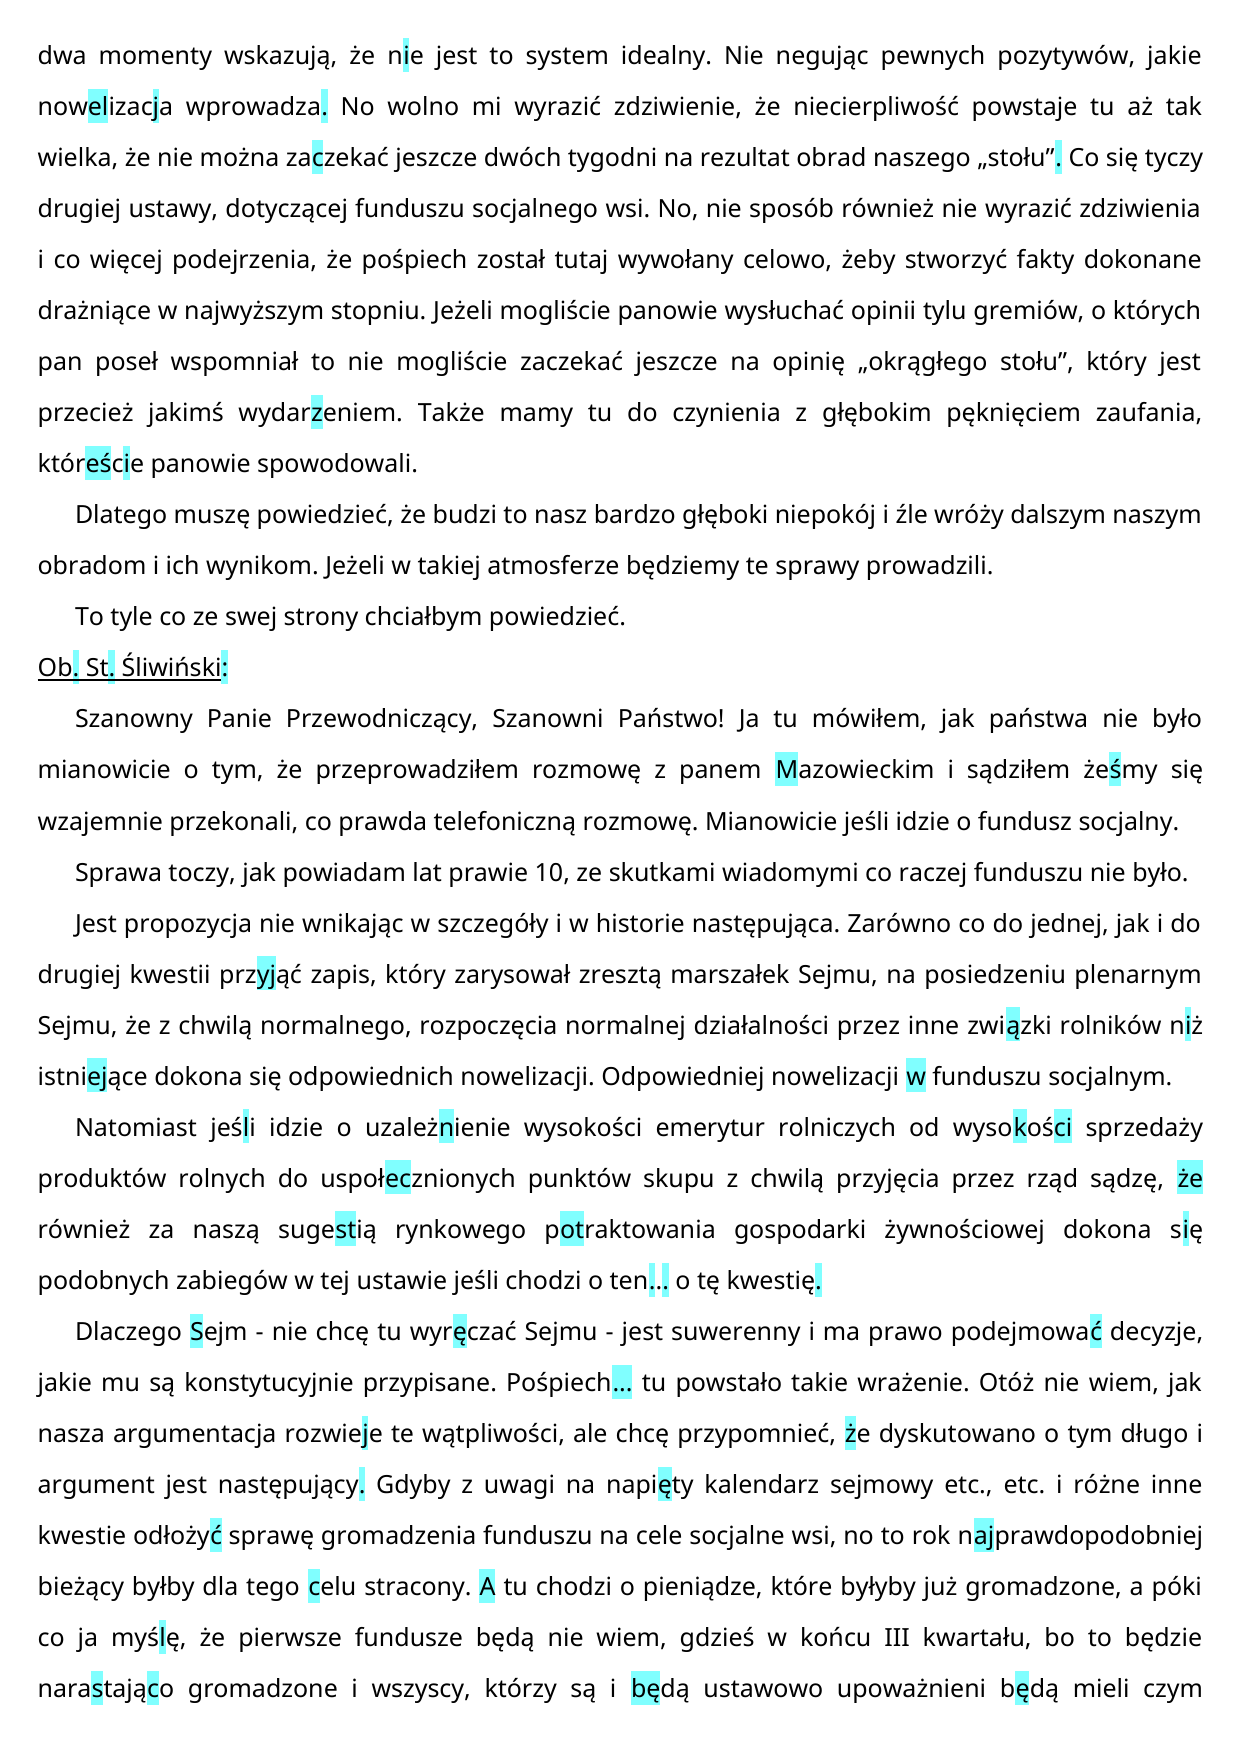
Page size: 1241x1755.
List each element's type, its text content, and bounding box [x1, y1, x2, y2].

text Ob. St. Śliwiński: [37, 650, 1203, 684]
text Sprawa toczy, jak powiadam lat prawie 10, ze skutkami wiadomymi co raczej funduszu nie było. [37, 854, 1203, 888]
text To tyle co ze swej strony chciałbym powiedzieć. [37, 599, 1203, 633]
text Natomiast jeśli idzie o uzależnienie wysokości emerytur rolniczych od wysokości sprzedaży produktów rolnych do uspołecznionych punktów skupu z chwilą przyjęcia przez rząd sądzę, że również za naszą sugestią rynkowego potraktowania gospodarki żywnościowej dokona się podobnych zabiegów w tej ustawie jeśli chodzi o ten... o tę kwestię. [37, 1109, 1203, 1297]
text Szanowny Panie Przewodniczący, Szanowni Państwo! Ja tu mówiłem, jak państwa nie było mianowicie o tym, że przeprowadziłem rozmowę z panem Mazowieckim i sądziłem żeśmy się wzajemnie przekonali, co prawda telefoniczną rozmowę. Mianowicie jeśli idzie o fundusz socjalny. [37, 701, 1203, 837]
text Dlaczego Sejm - nie chcę tu wyręczać Sejmu - jest suwerenny i ma prawo podejmować decyzje, jakie mu są konstytucyjnie przypisane. Pośpiech... tu powstało takie wrażenie. Otóż nie wiem, jak nasza argumentacja rozwieje te wątpliwości, ale chcę przypomnieć, że dyskutowano o tym długo i argument jest następujący. Gdyby z uwagi na napięty kalendarz sejmowy etc., etc. i różne inne kwestie odłożyć sprawę gromadzenia funduszu na cele socjalne wsi, no to rok najprawdopodobniej bieżący byłby dla tego celu stracony. A tu chodzi o pieniądze, które byłyby już gromadzone, a póki co ja myślę, że pierwsze fundusze będą nie wiem, gdzieś w końcu III kwartału, bo to będzie narastająco gromadzone i wszyscy, którzy są i będą ustawowo upoważnieni będą mieli czym [37, 1313, 1203, 1705]
text dwa momenty wskazują, że nie jest to system idealny. Nie negując pewnych pozytywów, jakie nowelizacja wprowadza. No wolno mi wyrazić zdziwienie, że niecierpliwość powstaje tu aż tak wielka, że nie można zaczekać jeszcze dwóch tygodni na rezultat obrad naszego „stołu”. Co się tyczy drugiej ustawy, dotyczącej funduszu socjalnego wsi. No, nie sposób również nie wyrazić zdziwienia i co więcej podejrzenia, że pośpiech został tutaj wywołany celowo, żeby stworzyć fakty dokonane drażniące w najwyższym stopniu. Jeżeli mogliście panowie wysłuchać opinii tylu gremiów, o których pan poseł wspomniał to nie mogliście zaczekać jeszcze na opinię „okrągłego stołu”, który jest przecież jakimś wydarzeniem. Także mamy tu do czynienia z głębokim pęknięciem zaufania, któreście panowie spowodowali. [37, 37, 1203, 480]
text Dlatego muszę powiedzieć, że budzi to nasz bardzo głęboki niepokój i źle wróży dalszym naszym obradom i ich wynikom. Jeżeli w takiej atmosferze będziemy te sprawy prowadzili. [37, 497, 1203, 582]
text Jest propozycja nie wnikając w szczegóły i w historie następująca. Zarówno co do jednej, jak i do drugiej kwestii przyjąć zapis, który zarysował zresztą marszałek Sejmu, na posiedzeniu plenarnym Sejmu, że z chwilą normalnego, rozpoczęcia normalnej działalności przez inne związki rolników niż istniejące dokona się odpowiednich nowelizacji. Odpowiedniej nowelizacji w funduszu socjalnym. [37, 905, 1203, 1092]
